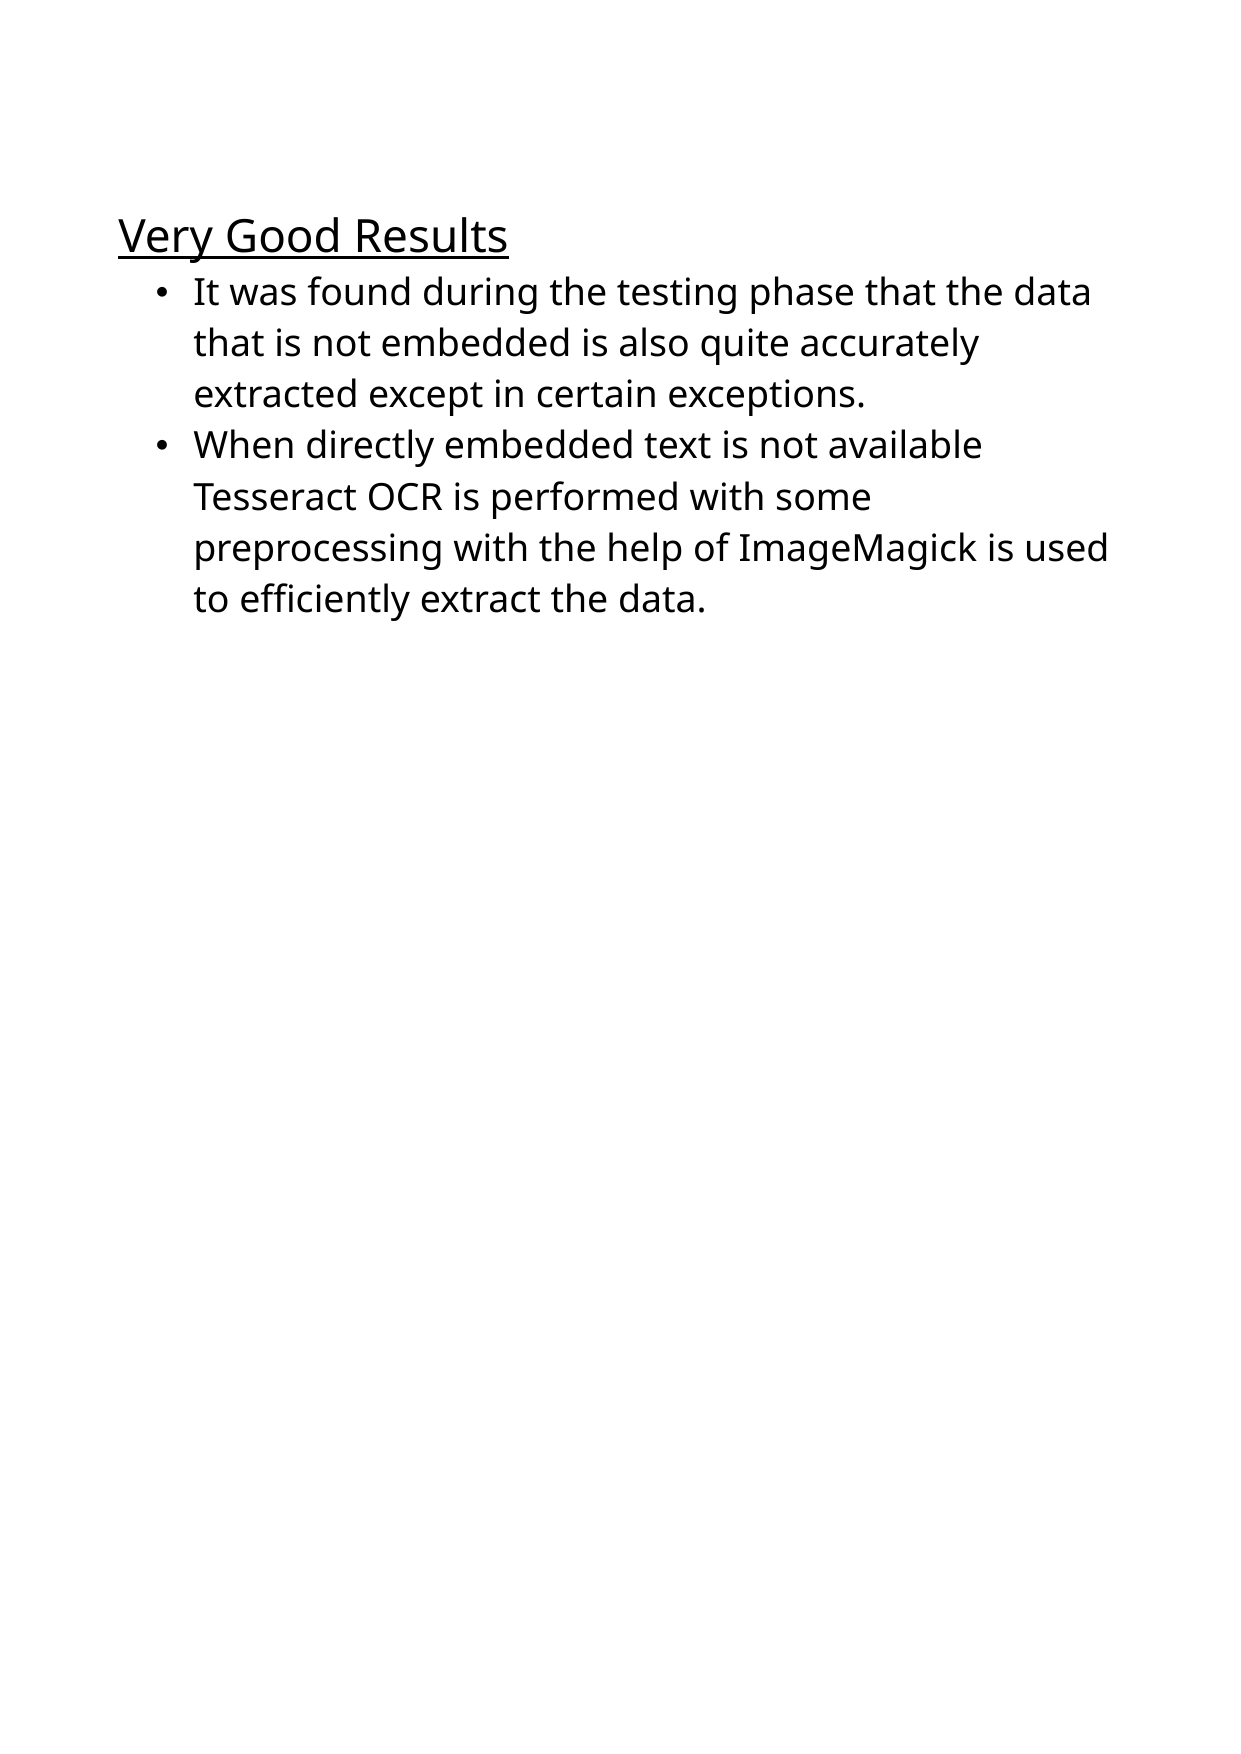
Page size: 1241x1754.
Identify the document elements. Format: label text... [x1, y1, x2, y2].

text Very Good Results [118, 203, 1122, 266]
list When directly embedded text is not available Tesseract OCR is performed with some preprocessing with the help of ImageMagick is used to efficiently extract the data. [156, 419, 1122, 623]
list It was found during the testing phase that the data that is not embedded is also quite accurately extracted except in certain exceptions. [156, 266, 1122, 419]
